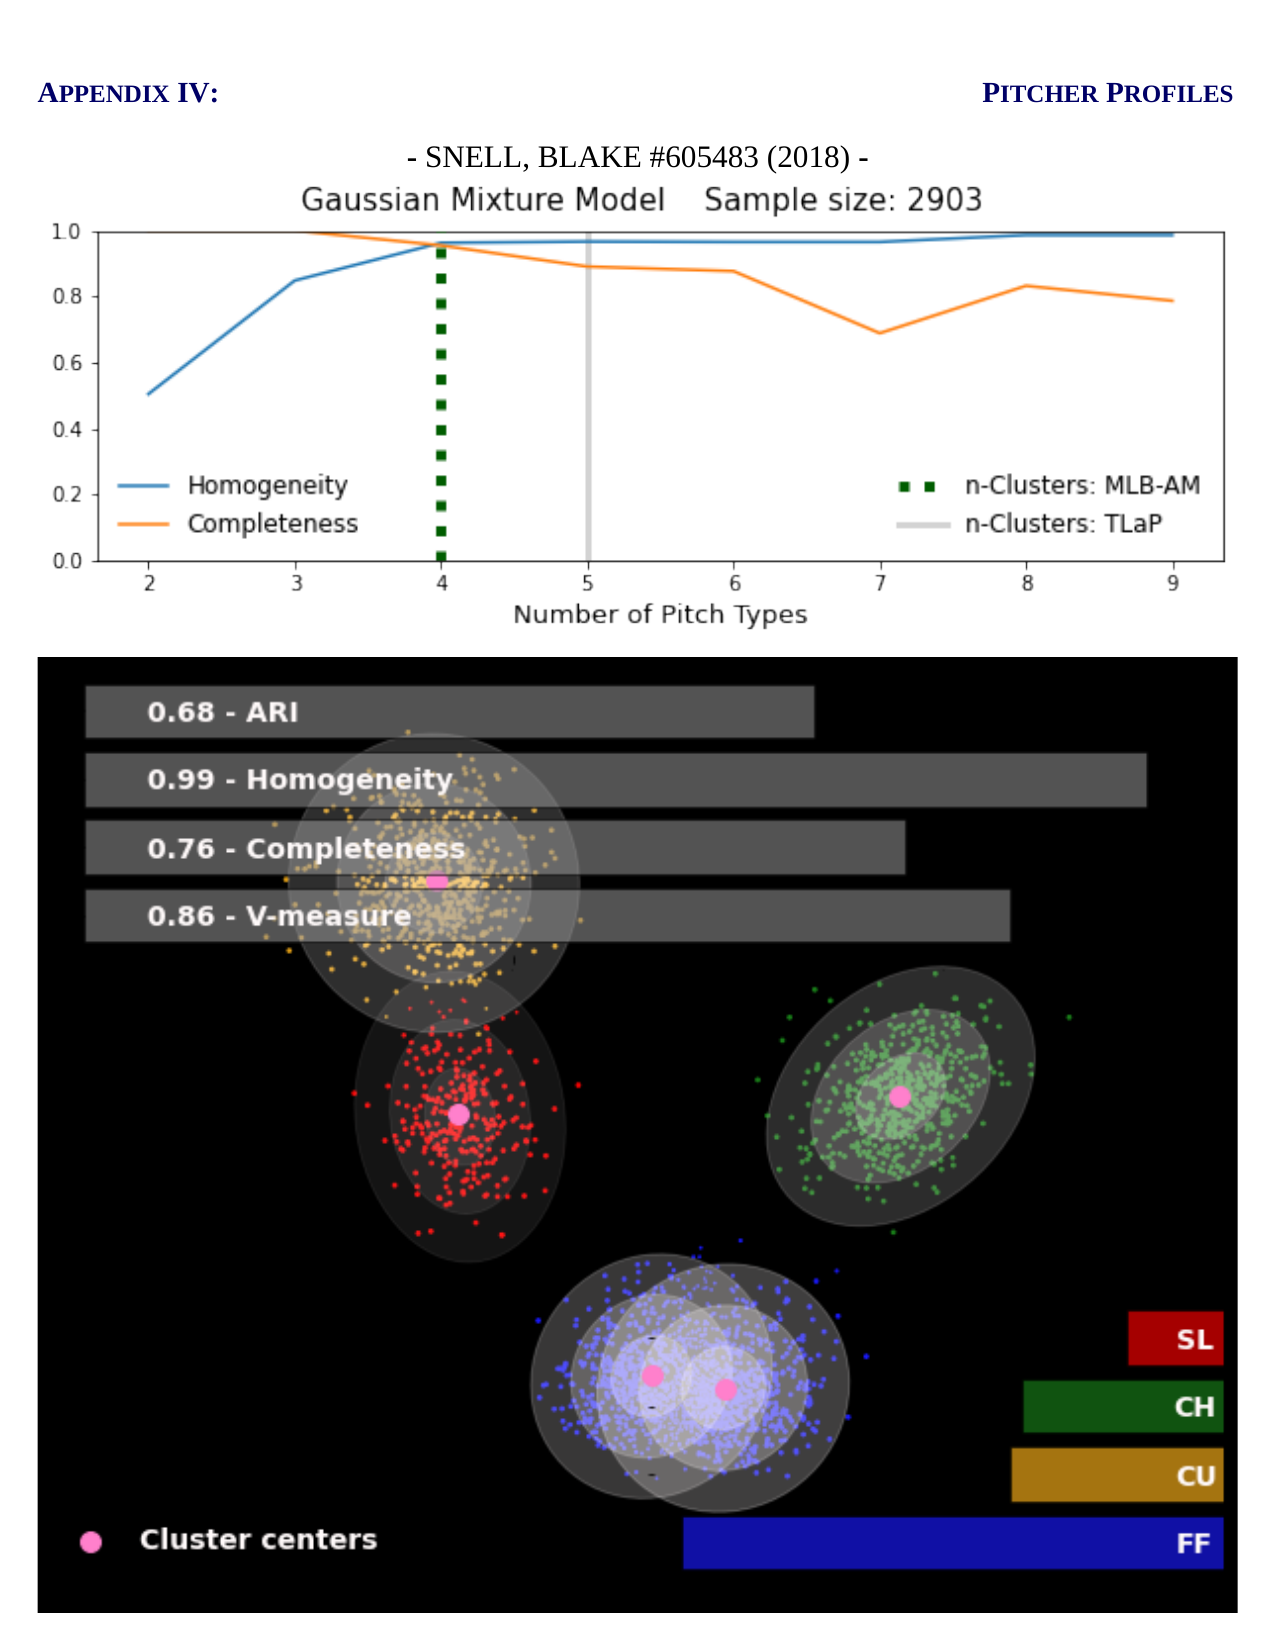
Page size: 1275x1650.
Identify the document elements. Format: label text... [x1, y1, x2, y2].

text - SNELL, BLAKE #605483 (2018) - [37, 138, 1237, 173]
picture [37, 173, 1238, 644]
picture [37, 657, 1238, 1613]
